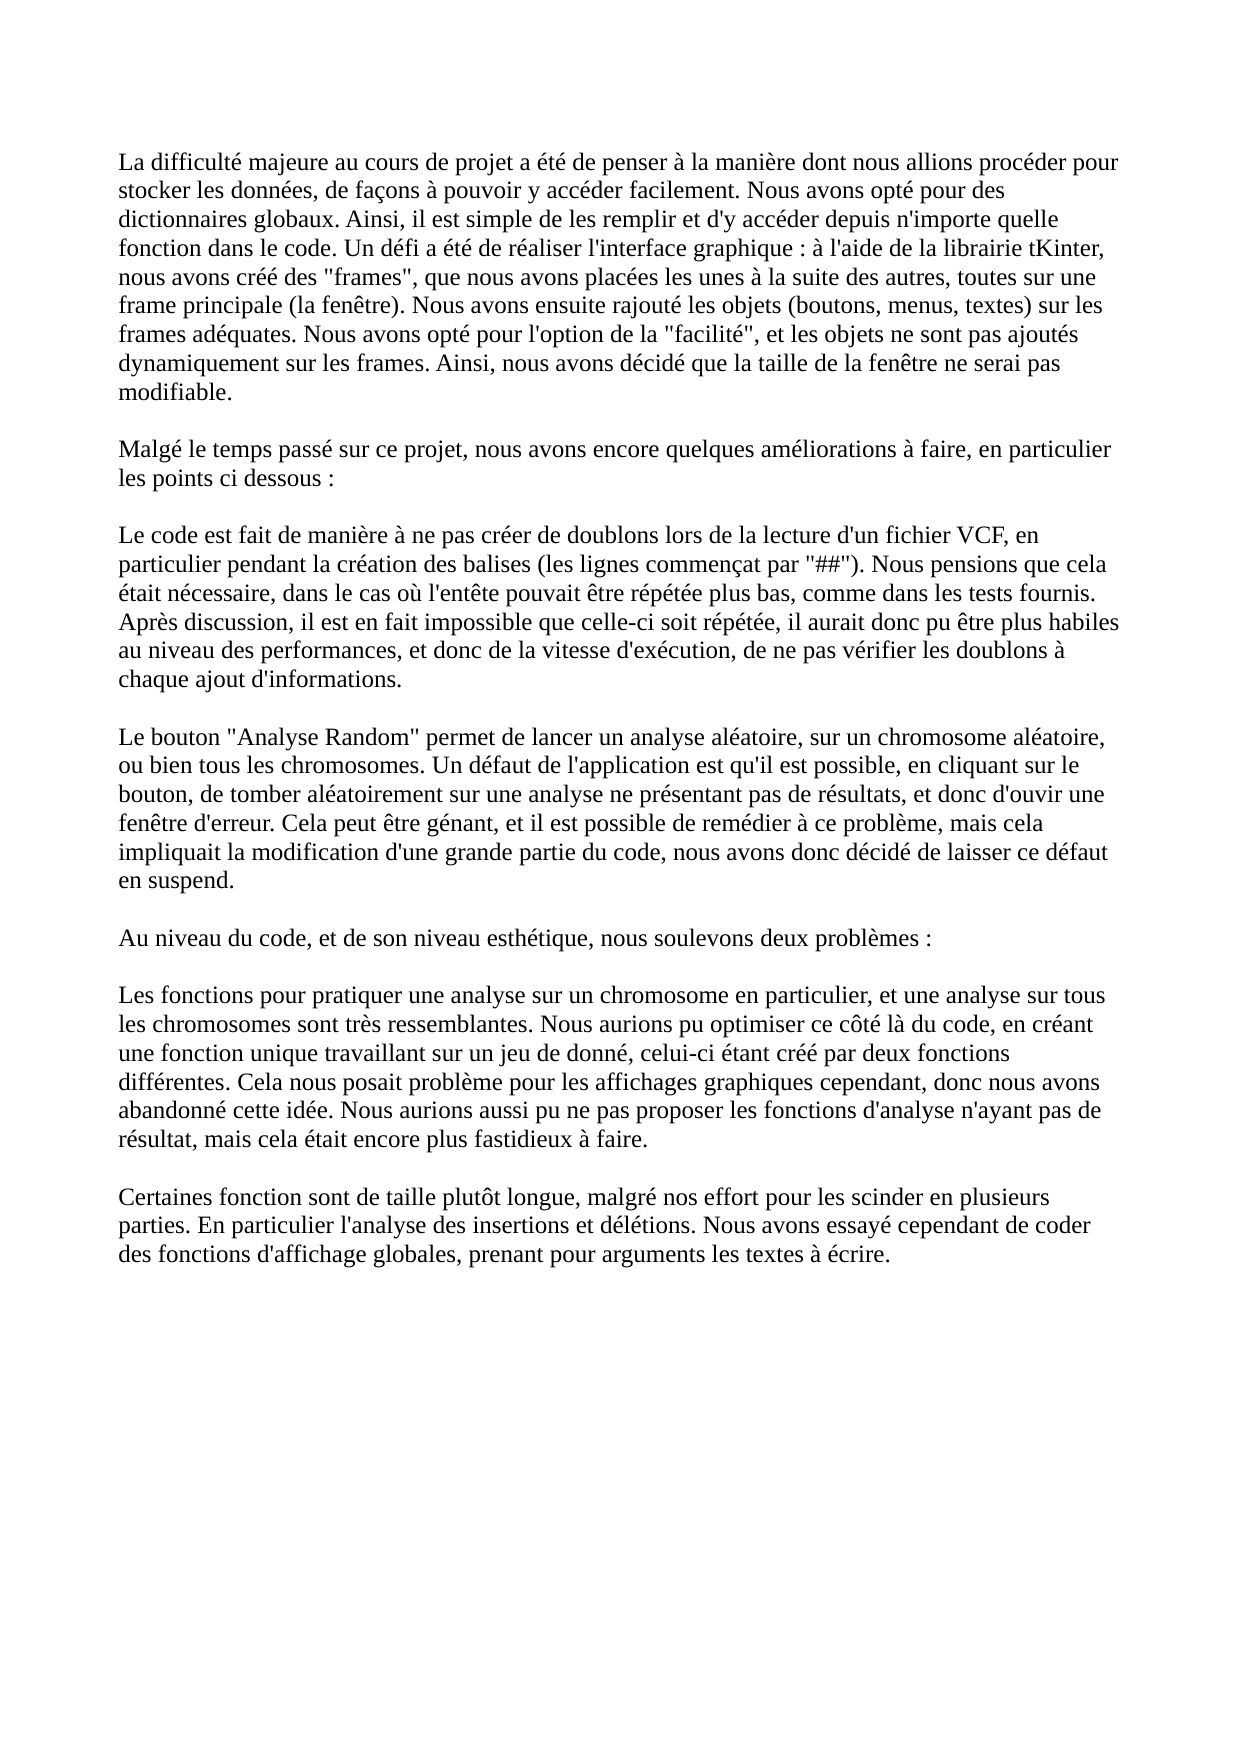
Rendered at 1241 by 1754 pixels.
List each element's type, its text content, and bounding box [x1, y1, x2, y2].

text Le code est fait de manière à ne pas créer de doublons lors de la lecture d'un fichier VCF, en particulier pendant la création des balises (les lignes commençat par "##"). Nous pensions que cela était nécessaire, dans le cas où l'entête pouvait être répétée plus bas, comme dans les tests fournis. Après discussion, il est en fait impossible que celle-ci soit répétée, il aurait donc pu être plus habiles au niveau des performances, et donc de la vitesse d'exécution, de ne pas vérifier les doublons à chaque ajout d'informations. [118, 521, 1122, 693]
text Le bouton "Analyse Random" permet de lancer un analyse aléatoire, sur un chromosome aléatoire, ou bien tous les chromosomes. Un défaut de l'application est qu'il est possible, en cliquant sur le bouton, de tomber aléatoirement sur une analyse ne présentant pas de résultats, et donc d'ouvir une fenêtre d'erreur. Cela peut être génant, et il est possible de remédier à ce problème, mais cela impliquait la modification d'une grande partie du code, nous avons donc décidé de laisser ce défaut en suspend. [118, 722, 1122, 894]
text Au niveau du code, et de son niveau esthétique, nous soulevons deux problèmes : [118, 923, 1122, 952]
text Certaines fonction sont de taille plutôt longue, malgré nos effort pour les scinder en plusieurs parties. En particulier l'analyse des insertions et délétions. Nous avons essayé cependant de coder des fonctions d'affichage globales, prenant pour arguments les textes à écrire. [118, 1182, 1122, 1268]
text La difficulté majeure au cours de projet a été de penser à la manière dont nous allions procéder pour stocker les données, de façons à pouvoir y accéder facilement. Nous avons opté pour des dictionnaires globaux. Ainsi, il est simple de les remplir et d'y accéder depuis n'importe quelle fonction dans le code. Un défi a été de réaliser l'interface graphique : à l'aide de la librairie tKinter, nous avons créé des "frames", que nous avons placées les unes à la suite des autres, toutes sur une frame principale (la fenêtre). Nous avons ensuite rajouté les objets (boutons, menus, textes) sur les frames adéquates. Nous avons opté pour l'option de la "facilité", et les objets ne sont pas ajoutés dynamiquement sur les frames. Ainsi, nous avons décidé que la taille de la fenêtre ne serai pas modifiable. [118, 147, 1122, 406]
text Malgé le temps passé sur ce projet, nous avons encore quelques améliorations à faire, en particulier les points ci dessous : [118, 434, 1122, 492]
text Les fonctions pour pratiquer une analyse sur un chromosome en particulier, et une analyse sur tous les chromosomes sont très ressemblantes. Nous aurions pu optimiser ce côté là du code, en créant une fonction unique travaillant sur un jeu de donné, celui-ci étant créé par deux fonctions différentes. Cela nous posait problème pour les affichages graphiques cependant, donc nous avons abandonné cette idée. Nous aurions aussi pu ne pas proposer les fonctions d'analyse n'ayant pas de résultat, mais cela était encore plus fastidieux à faire. [118, 981, 1122, 1153]
